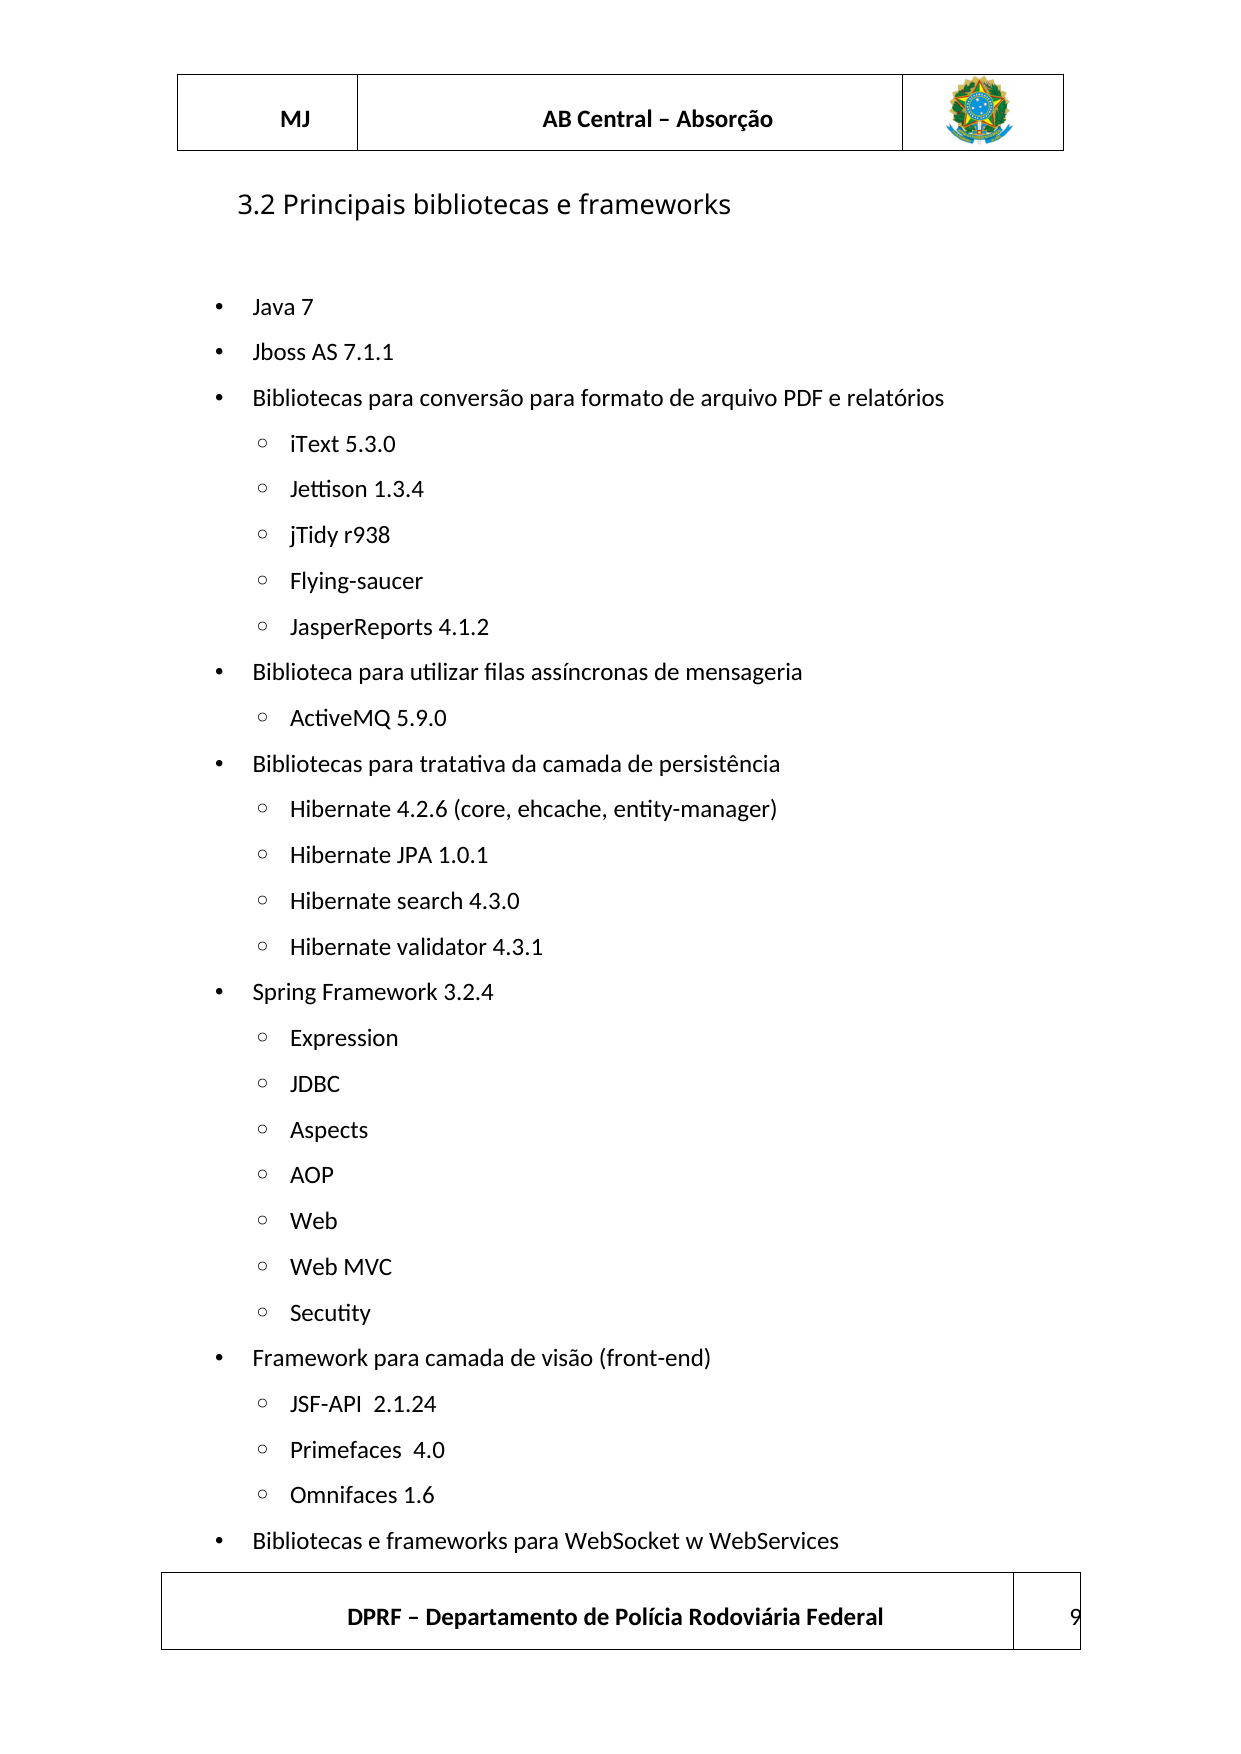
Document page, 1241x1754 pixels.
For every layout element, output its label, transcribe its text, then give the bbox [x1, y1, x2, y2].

list Flying-saucer [423, 565, 1063, 596]
list Java 7 [314, 291, 1063, 321]
list Primefaces 4.0 [445, 1434, 1063, 1464]
list Web MVC [392, 1251, 1063, 1281]
list Aspects [368, 1114, 1063, 1144]
list Jettison 1.3.4 [252, 473, 1063, 504]
list Biblioteca para utilizar filas assíncronas de mensageria [803, 656, 1063, 687]
list Biblioteca para utilizar filas assíncronas de mensageria [215, 656, 252, 687]
list Hibernate JPA 1.0.1 [488, 839, 1063, 870]
list Java 7 [215, 291, 252, 321]
list iText 5.3.0 [396, 428, 1063, 458]
list Spring Framework 3.2.4 [215, 977, 252, 1007]
list Flying-saucer [252, 565, 290, 596]
list Hibernate validator 4.3.1 [252, 931, 290, 961]
list Omnifaces 1.6 [252, 1479, 1063, 1510]
list Jboss AS 7.1.1 [215, 336, 252, 367]
list Bibliotecas para tratativa da camada de persistência [215, 748, 252, 778]
subtitle 3.2 Principais bibliotecas e frameworks [731, 186, 1063, 223]
list Expression [252, 1022, 290, 1053]
list Hibernate search 4.3.0 [252, 885, 290, 916]
list AOP [252, 1159, 1063, 1190]
list Bibliotecas e frameworks para WebSocket w WebServices [839, 1525, 1063, 1556]
list Hibernate 4.2.6 (core, ehcache, entity-manager) [252, 794, 290, 824]
list Bibliotecas para tratativa da camada de persistência [781, 748, 1063, 778]
picture [944, 75, 1020, 149]
list Web MVC [252, 1251, 290, 1281]
list JSF-API 2.1.24 [252, 1388, 290, 1419]
list ActiveMQ 5.9.0 [447, 702, 1063, 733]
list Secutity [371, 1297, 1063, 1327]
list JDBC [252, 1068, 290, 1098]
list Framework para camada de visão (front-end) [215, 1342, 1063, 1373]
list Secutity [252, 1297, 290, 1327]
list JDBC [340, 1068, 1063, 1098]
list jTidy r938 [390, 519, 1063, 550]
list Bibliotecas e frameworks para WebSocket w WebServices [215, 1525, 252, 1556]
list Hibernate validator 4.3.1 [543, 931, 1063, 961]
list Jboss AS 7.1.1 [394, 336, 1063, 367]
subtitle 3.2 Principais bibliotecas e frameworks [177, 186, 237, 223]
list Spring Framework 3.2.4 [494, 977, 1063, 1007]
list ActiveMQ 5.9.0 [252, 702, 290, 733]
list Hibernate search 4.3.0 [520, 885, 1063, 916]
list Hibernate JPA 1.0.1 [252, 839, 290, 870]
list Web [252, 1205, 290, 1236]
list Aspects [252, 1114, 290, 1144]
list Hibernate 4.2.6 (core, ehcache, entity-manager) [778, 794, 1063, 824]
list Expression [399, 1022, 1063, 1053]
list JasperReports 4.1.2 [489, 611, 1063, 641]
list JasperReports 4.1.2 [252, 611, 290, 641]
list jTidy r938 [252, 519, 290, 550]
list Web [337, 1205, 1063, 1236]
list JSF-API 2.1.24 [437, 1388, 1063, 1419]
list Primefaces 4.0 [252, 1434, 290, 1464]
list iText 5.3.0 [252, 428, 290, 458]
list Bibliotecas para conversão para formato de arquivo PDF e relatórios [945, 382, 1063, 413]
